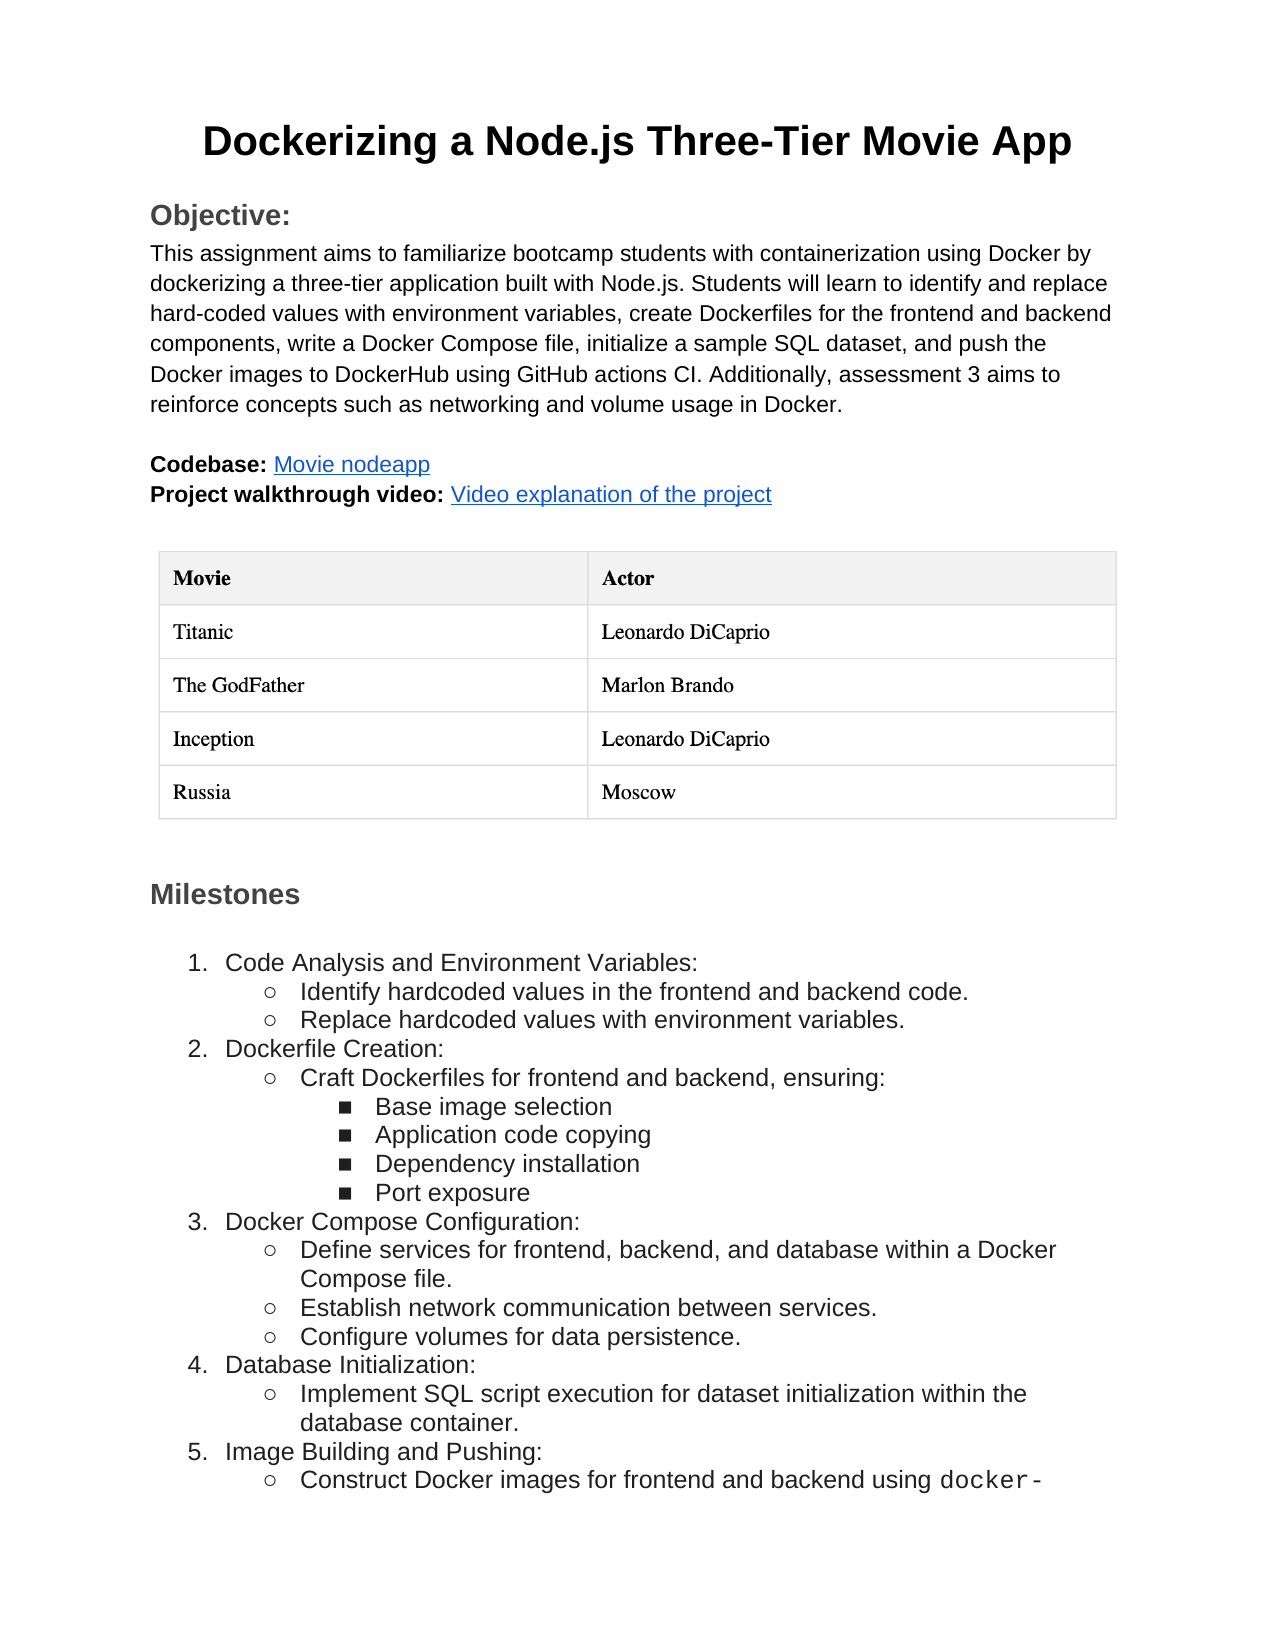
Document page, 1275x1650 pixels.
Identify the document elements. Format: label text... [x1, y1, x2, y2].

list Database Initialization: [187, 1351, 1125, 1379]
list Define services for frontend, backend, and database within a Docker Compose file. [262, 1236, 1125, 1293]
list Craft Dockerfiles for frontend and backend, ensuring: [262, 1063, 1125, 1092]
list Image Building and Pushing: [187, 1437, 1125, 1466]
list Docker Compose Configuration: [187, 1207, 1125, 1236]
subtitle Objective: [150, 198, 1125, 231]
text Project walkthrough video: Video explanation of the project [150, 481, 1125, 508]
list Application code copying [337, 1121, 1125, 1149]
list Establish network communication between services. [262, 1293, 1125, 1322]
list Construct Docker images for frontend and backend using docker- [262, 1466, 1125, 1496]
text Codebase: Movie nodeapp [150, 451, 1125, 478]
list Replace hardcoded values with environment variables. [262, 1006, 1125, 1034]
list Dependency installation [337, 1149, 1125, 1178]
list Implement SQL script execution for dataset initialization within the database container. [262, 1379, 1125, 1437]
list Configure volumes for data persistence. [262, 1322, 1125, 1351]
list Dockerfile Creation: [187, 1034, 1125, 1063]
list Base image selection [337, 1092, 1125, 1121]
list Identify hardcoded values in the frontend and backend code. [262, 977, 1125, 1006]
picture [150, 541, 1125, 836]
list Port exposure [337, 1178, 1125, 1207]
text This assignment aims to familiarize bootcamp students with containerization using Docker by dockerizing a three-tier application built with Node.js. Students will learn to identify and replace hard-coded values with environment variables, create Dockerfiles for the frontend and backend components, write a Docker Compose file, initialize a sample SQL dataset, and push the Docker images to DockerHub using GitHub actions CI. Additionally, assessment 3 aims to reinforce concepts such as networking and volume usage in Docker. [150, 240, 1125, 417]
subtitle Milestones [150, 877, 1125, 911]
list Code Analysis and Environment Variables: [187, 948, 1125, 977]
